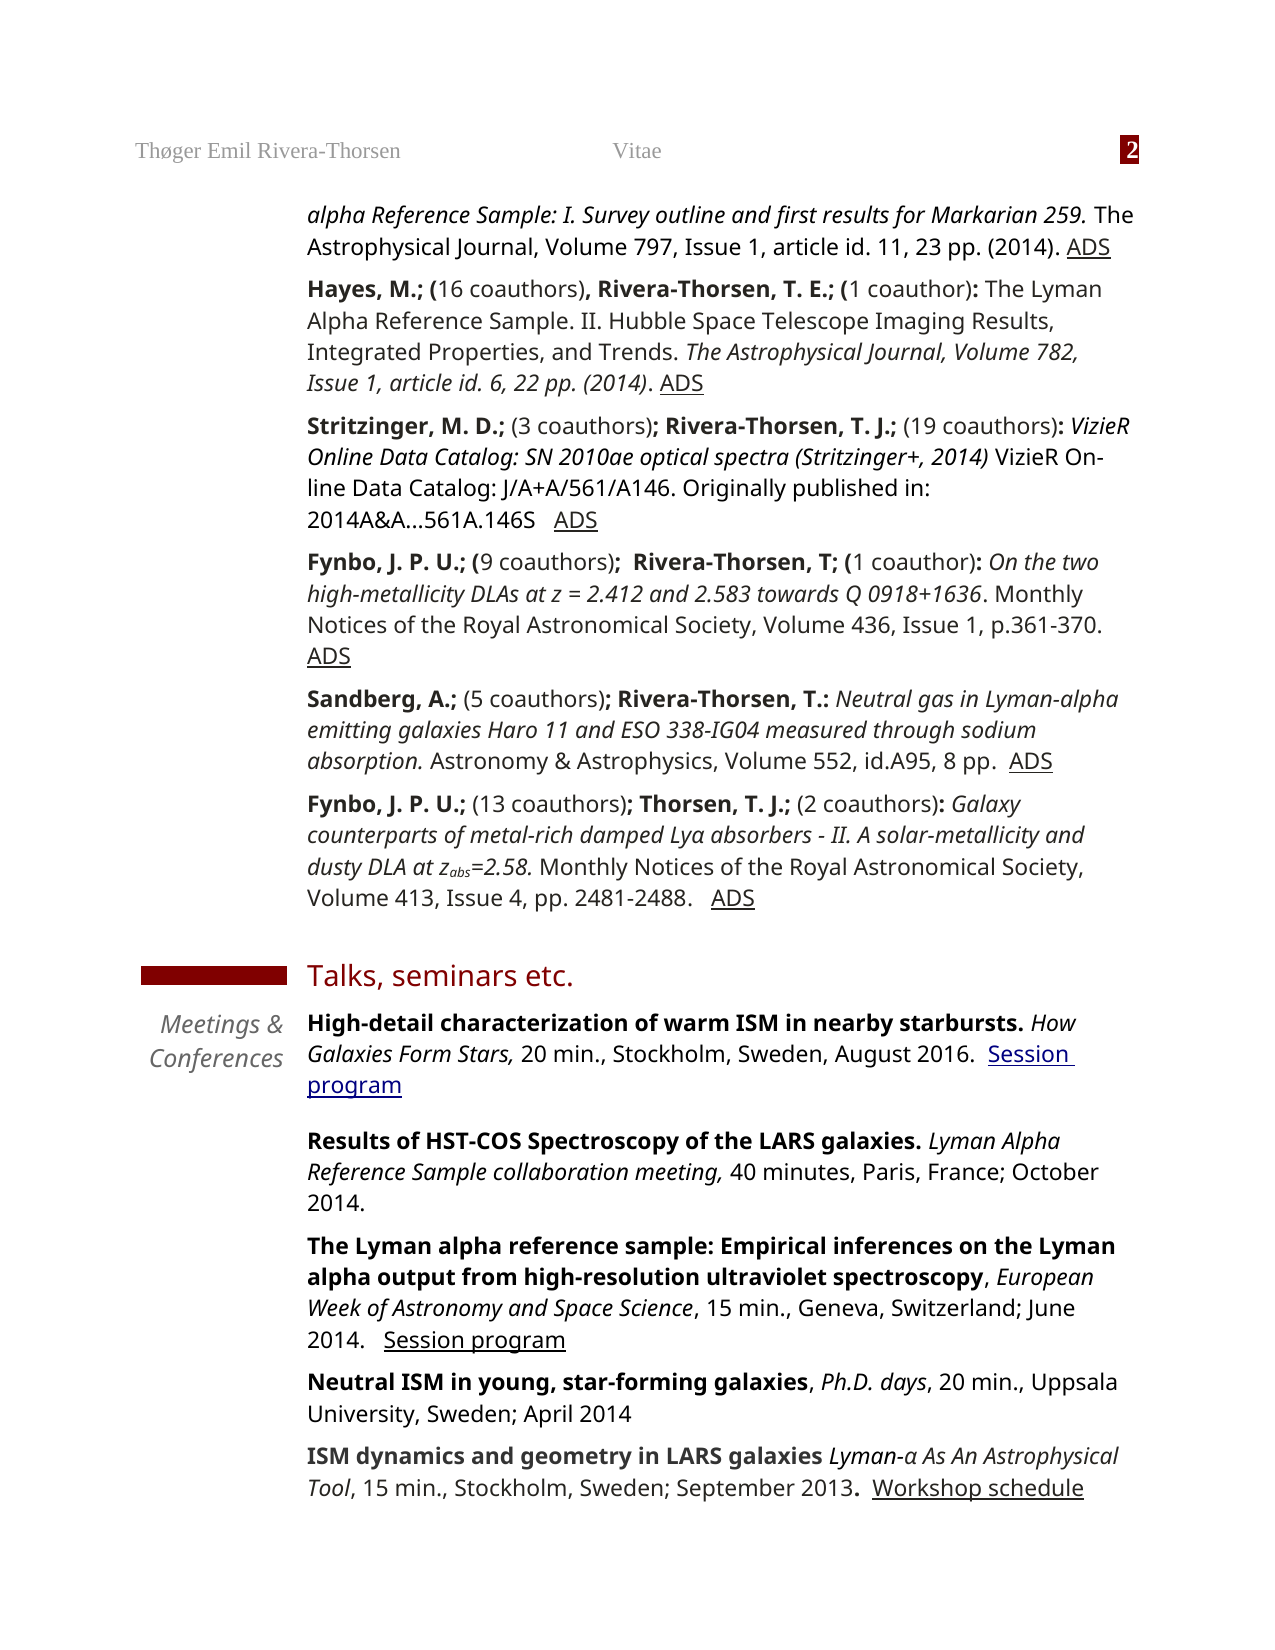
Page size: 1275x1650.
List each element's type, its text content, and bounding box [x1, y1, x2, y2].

table_cell [135, 1435, 292, 1508]
table_cell Fynbo, J. P. U.; (9 coauthors); Rivera-Thorsen, T; (1 coauthor): On the two high-metallicity DLAs at z = 2.412 and 2.583 towards Q 0918+1636. Monthly Notices of the Royal Astronomical Society, Volume 436, Issue 1, p.361-370. ADS [301, 541, 1140, 677]
table_cell alpha Reference Sample: I. Survey outline and first results for Markarian 259. The Astrophysical Journal, Volume 797, Issue 1, article id. 11, 23 pp. (2014). ADS [301, 194, 1140, 268]
table_cell ISM dynamics and geometry in LARS galaxies Lyman-α As An Astrophysical Tool, 15 min., Stockholm, Sweden; September 2013. Workshop schedule [301, 1435, 1140, 1508]
table_cell [292, 1001, 301, 1119]
table_cell High-detail characterization of warm ISM in nearby starbursts. How Galaxies Form Stars, 20 min., Stockholm, Sweden, August 2016. Session program [301, 1001, 1140, 1119]
table_cell Xxxxxxxxxxx [135, 950, 292, 1001]
table_cell [292, 677, 301, 782]
table_cell [135, 404, 292, 541]
table_cell [292, 1224, 301, 1361]
table_cell [135, 677, 292, 782]
table_cell [135, 1361, 292, 1434]
table_cell The Lyman alpha reference sample: Empirical inferences on the Lyman alpha output from high-resolution ultraviolet spectroscopy, European Week of Astronomy and Space Science, 15 min., Geneva, Switzerland; June 2014. Session program [301, 1224, 1140, 1361]
table_cell [292, 541, 301, 677]
table_cell [135, 268, 292, 404]
table_cell Neutral ISM in young, star-forming galaxies, Ph.D. days, 20 min., Uppsala University, Sweden; April 2014 [301, 1361, 1140, 1434]
table_cell Hayes, M.; (16 coauthors), Rivera-Thorsen, T. E.; (1 coauthor): The Lyman Alpha Reference Sample. II. Hubble Space Telescope Imaging Results, Integrated Properties, and Trends. The Astrophysical Journal, Volume 782, Issue 1, article id. 6, 22 pp. (2014). ADS [301, 268, 1140, 404]
table_cell [135, 1224, 292, 1361]
table_cell [292, 950, 301, 1001]
table_cell Stritzinger, M. D.; (3 coauthors); Rivera-Thorsen, T. J.; (19 coauthors): VizieR Online Data Catalog: SN 2010ae optical spectra (Stritzinger+, 2014) VizieR On-line Data Catalog: J/A+A/561/A146. Originally published in: 2014A&A...561A.146S ADS [301, 404, 1140, 541]
table_cell [292, 1119, 301, 1224]
table_cell [292, 194, 301, 268]
table_cell [292, 782, 301, 950]
table_cell Meetings & Conferences [135, 1001, 292, 1119]
table_cell [135, 782, 292, 950]
table_cell [292, 404, 301, 541]
table_cell [135, 1119, 292, 1224]
table_cell [135, 194, 292, 268]
table_cell [292, 268, 301, 404]
table_cell [292, 1435, 301, 1508]
table_cell Fynbo, J. P. U.; (13 coauthors); Thorsen, T. J.; (2 coauthors): Galaxy counterparts of metal-rich damped Lyα absorbers - II. A solar-metallicity and dusty DLA at zabs=2.58. Monthly Notices of the Royal Astronomical Society, Volume 413, Issue 4, pp. 2481-2488. ADS [301, 782, 1140, 950]
table_cell Sandberg, A.; (5 coauthors); Rivera-Thorsen, T.: Neutral gas in Lyman-alpha emitting galaxies Haro 11 and ESO 338-IG04 measured through sodium absorption. Astronomy & Astrophysics, Volume 552, id.A95, 8 pp. ADS [301, 677, 1140, 782]
table_cell [135, 541, 292, 677]
table_cell [292, 1361, 301, 1434]
table_cell Results of HST-COS Spectroscopy of the LARS galaxies. Lyman Alpha Reference Sample collaboration meeting, 40 minutes, Paris, France; October 2014. [301, 1119, 1140, 1224]
table_cell Talks, seminars etc. [301, 950, 1140, 1001]
